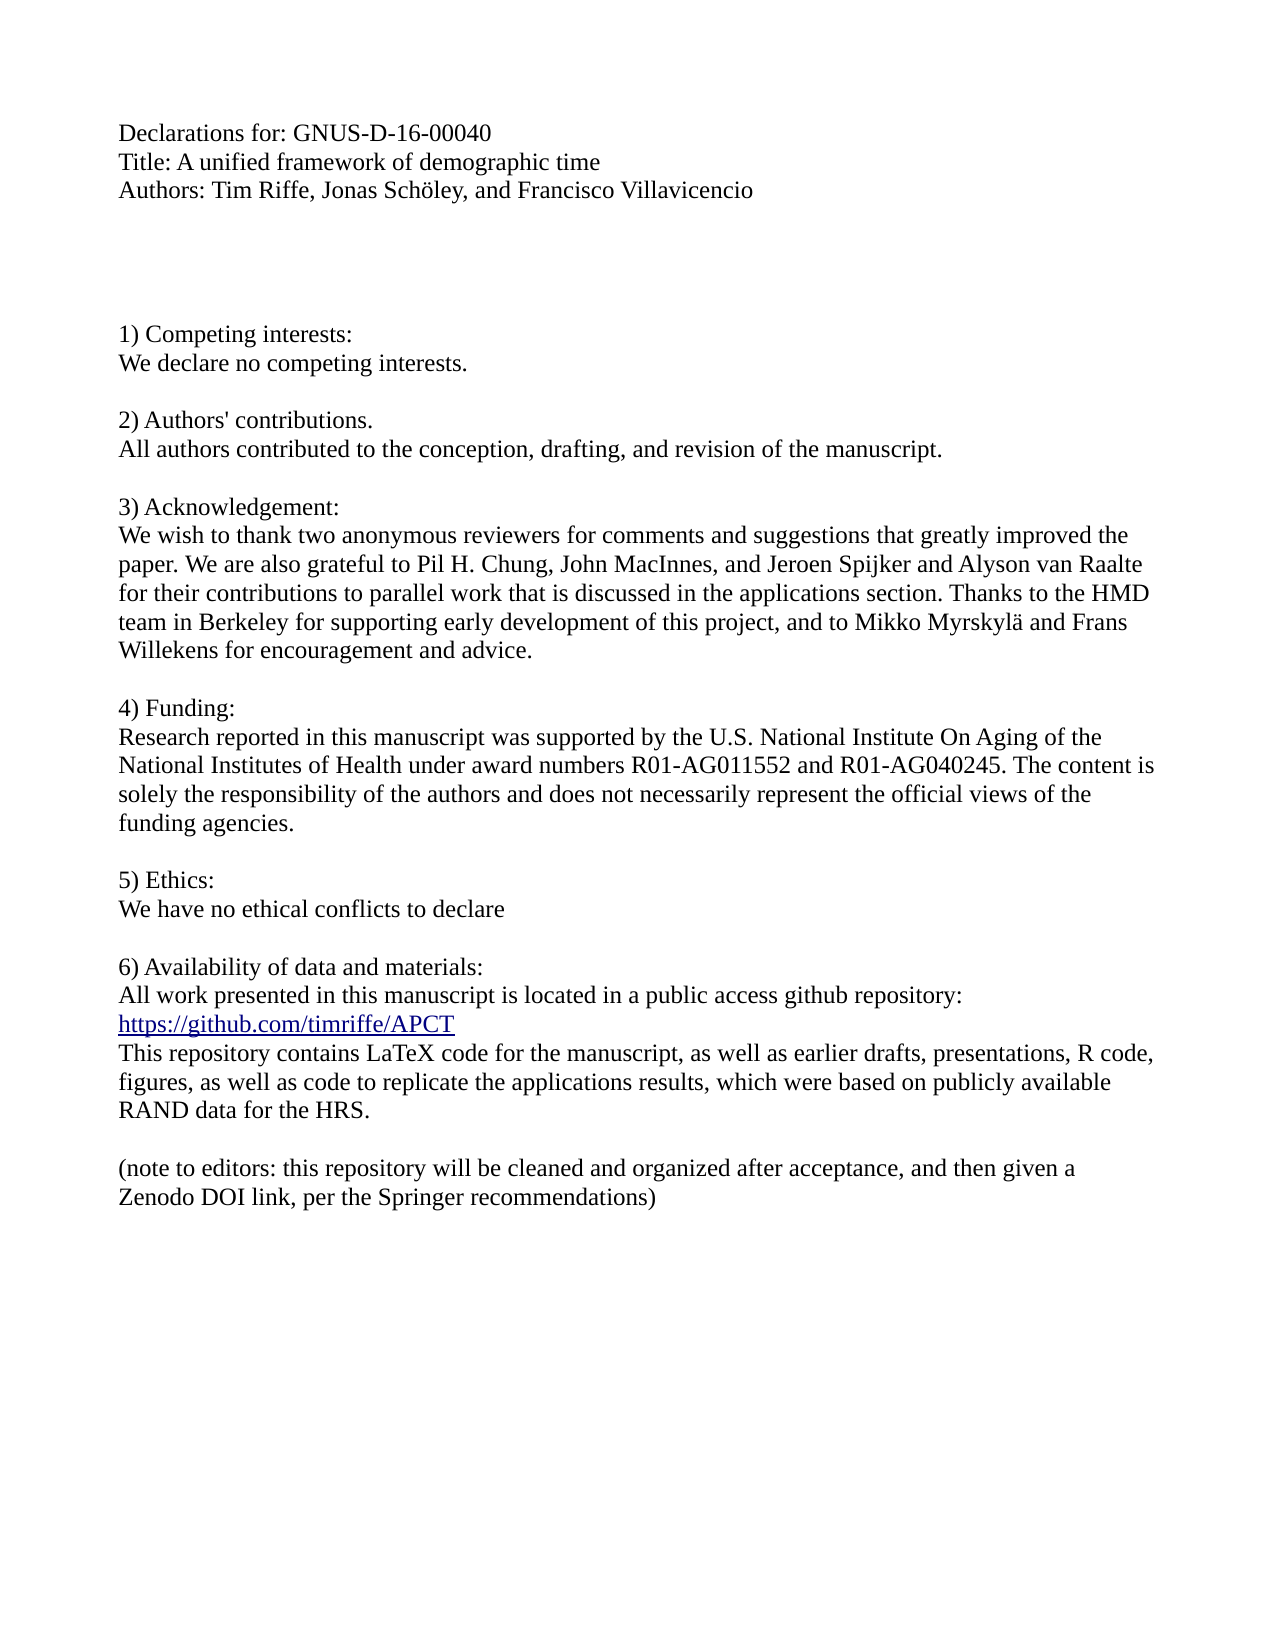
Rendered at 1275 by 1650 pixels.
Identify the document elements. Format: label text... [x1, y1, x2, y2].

text This repository contains LaTeX code for the manuscript, as well as earlier drafts, presentations, R code, figures, as well as code to replicate the applications results, which were based on publicly available RAND data for the HRS. [118, 1038, 1157, 1124]
text Title: A unified framework of demographic time [118, 147, 1157, 176]
text We wish to thank two anonymous reviewers for comments and suggestions that greatly improved the paper. We are also grateful to Pil H. Chung, John MacInnes, and Jeroen Spijker and Alyson van Raalte for their contributions to parallel work that is discussed in the applications section. Thanks to the HMD team in Berkeley for supporting early development of this project, and to Mikko Myrskylä and Frans Willekens for encouragement and advice. [118, 521, 1157, 664]
text 3) Acknowledgement: [118, 492, 1157, 521]
text We have no ethical conflicts to declare [118, 894, 1157, 923]
text Declarations for: GNUS-D-16-00040 [118, 118, 1157, 147]
text 6) Availability of data and materials: [118, 952, 1157, 981]
text (note to editors: this repository will be cleaned and organized after acceptance, and then given a Zenodo DOI link, per the Springer recommendations) [118, 1153, 1157, 1211]
text Authors: Tim Riffe, Jonas Schöley, and Francisco Villavicencio [118, 176, 1157, 204]
text 1) Competing interests: [118, 319, 1157, 348]
text 5) Ethics: [118, 866, 1157, 894]
text We declare no competing interests. [118, 348, 1157, 377]
text 4) Funding: [118, 693, 1157, 722]
text 2) Authors' contributions. [118, 406, 1157, 434]
text All authors contributed to the conception, drafting, and revision of the manuscript. [118, 434, 1157, 463]
text All work presented in this manuscript is located in a public access github repository: https://github.com/timriffe/APCT [118, 981, 1157, 1038]
text Research reported in this manuscript was supported by the U.S. National Institute On Aging of the National Institutes of Health under award numbers R01-AG011552 and R01-AG040245. The content is solely the responsibility of the authors and does not necessarily represent the official views of the funding agencies. [118, 722, 1157, 837]
